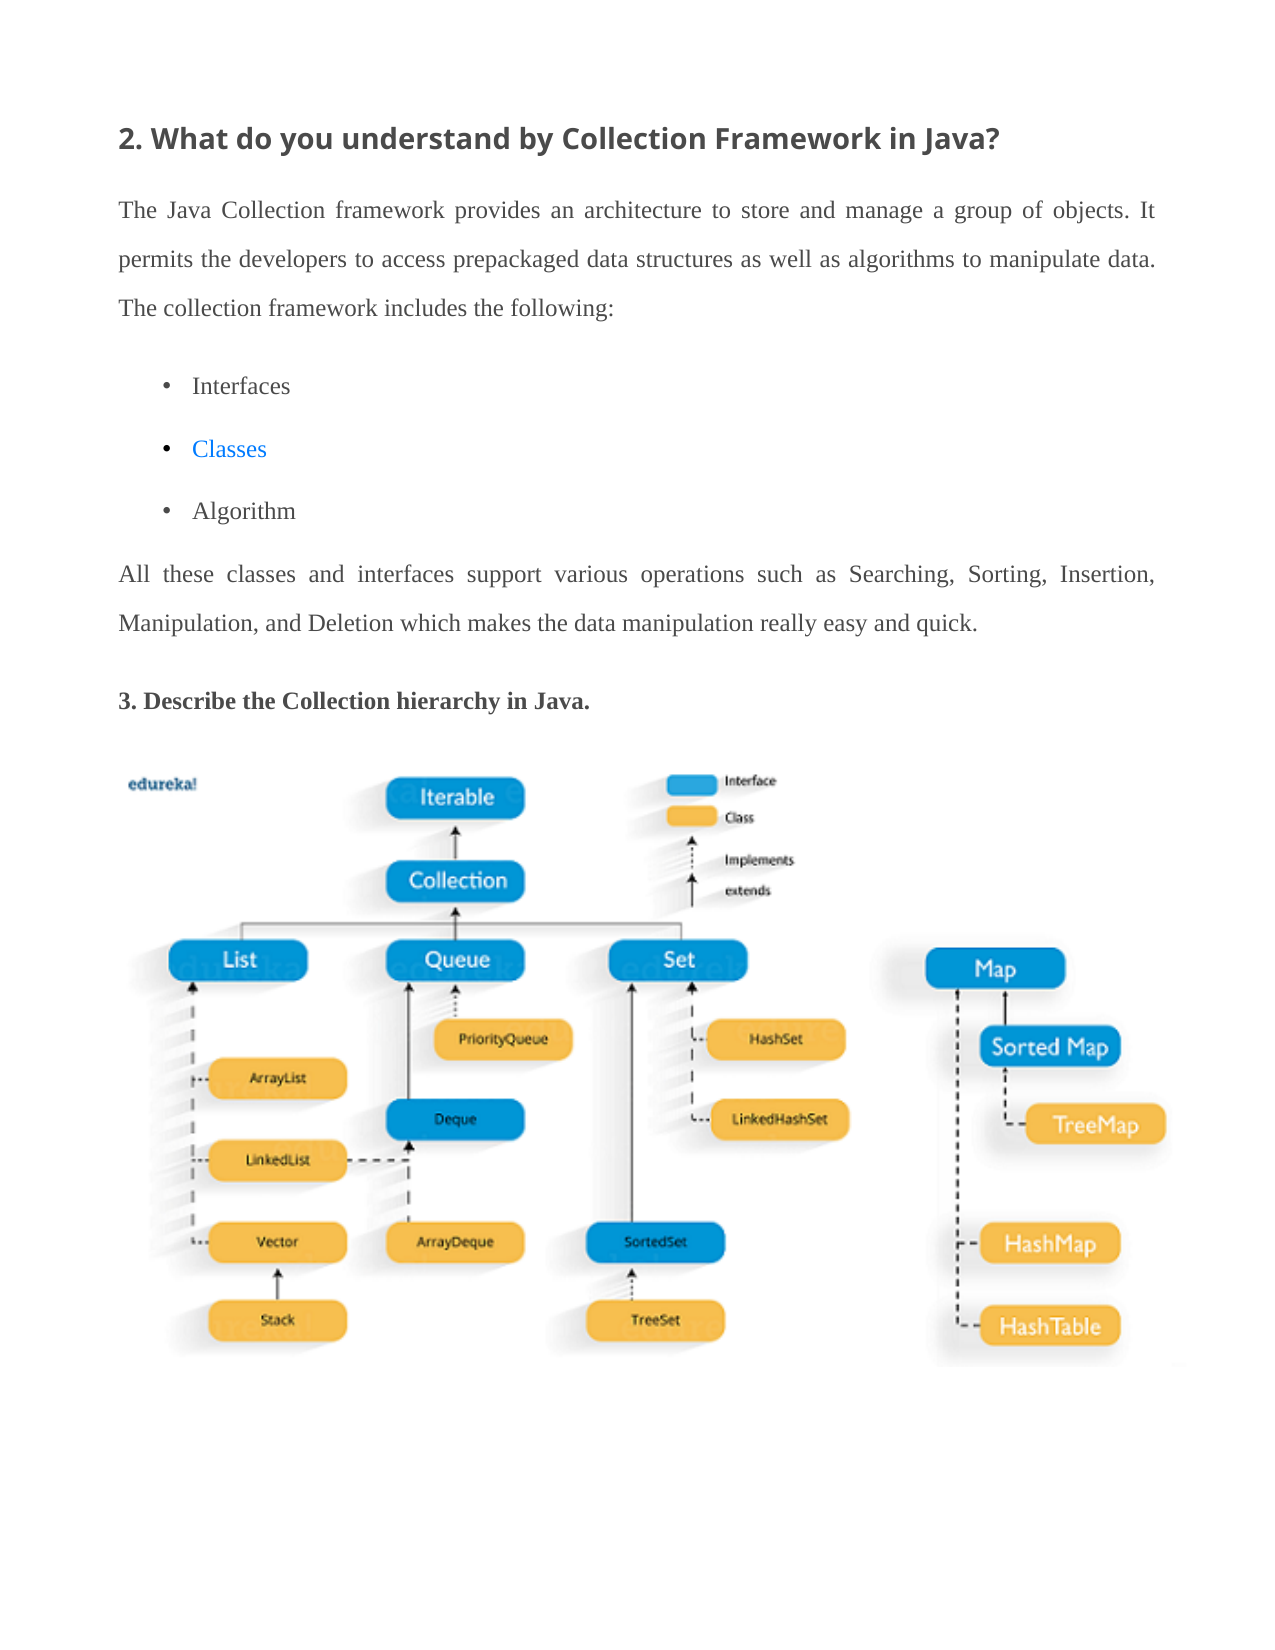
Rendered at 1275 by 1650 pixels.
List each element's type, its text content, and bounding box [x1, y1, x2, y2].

subtitle 2. What do you understand by Collection Framework in Java? [118, 118, 1157, 158]
text 3. Describe the Collection hierarchy in Java. [118, 686, 1157, 715]
text All these classes and interfaces support various operations such as Searching, Sorting, Insertion, Manipulation, and Deletion which makes the data manipulation really easy and quick. [118, 559, 1157, 636]
list Algorithm [162, 496, 1157, 525]
list Classes [162, 434, 1157, 462]
text The Java Collection framework provides an architecture to store and manage a group of objects. It permits the developers to access prepackaged data structures as well as algorithms to manipulate data. The collection framework includes the following: [118, 195, 1157, 322]
picture [118, 764, 1187, 1367]
list Interfaces [162, 371, 1157, 400]
